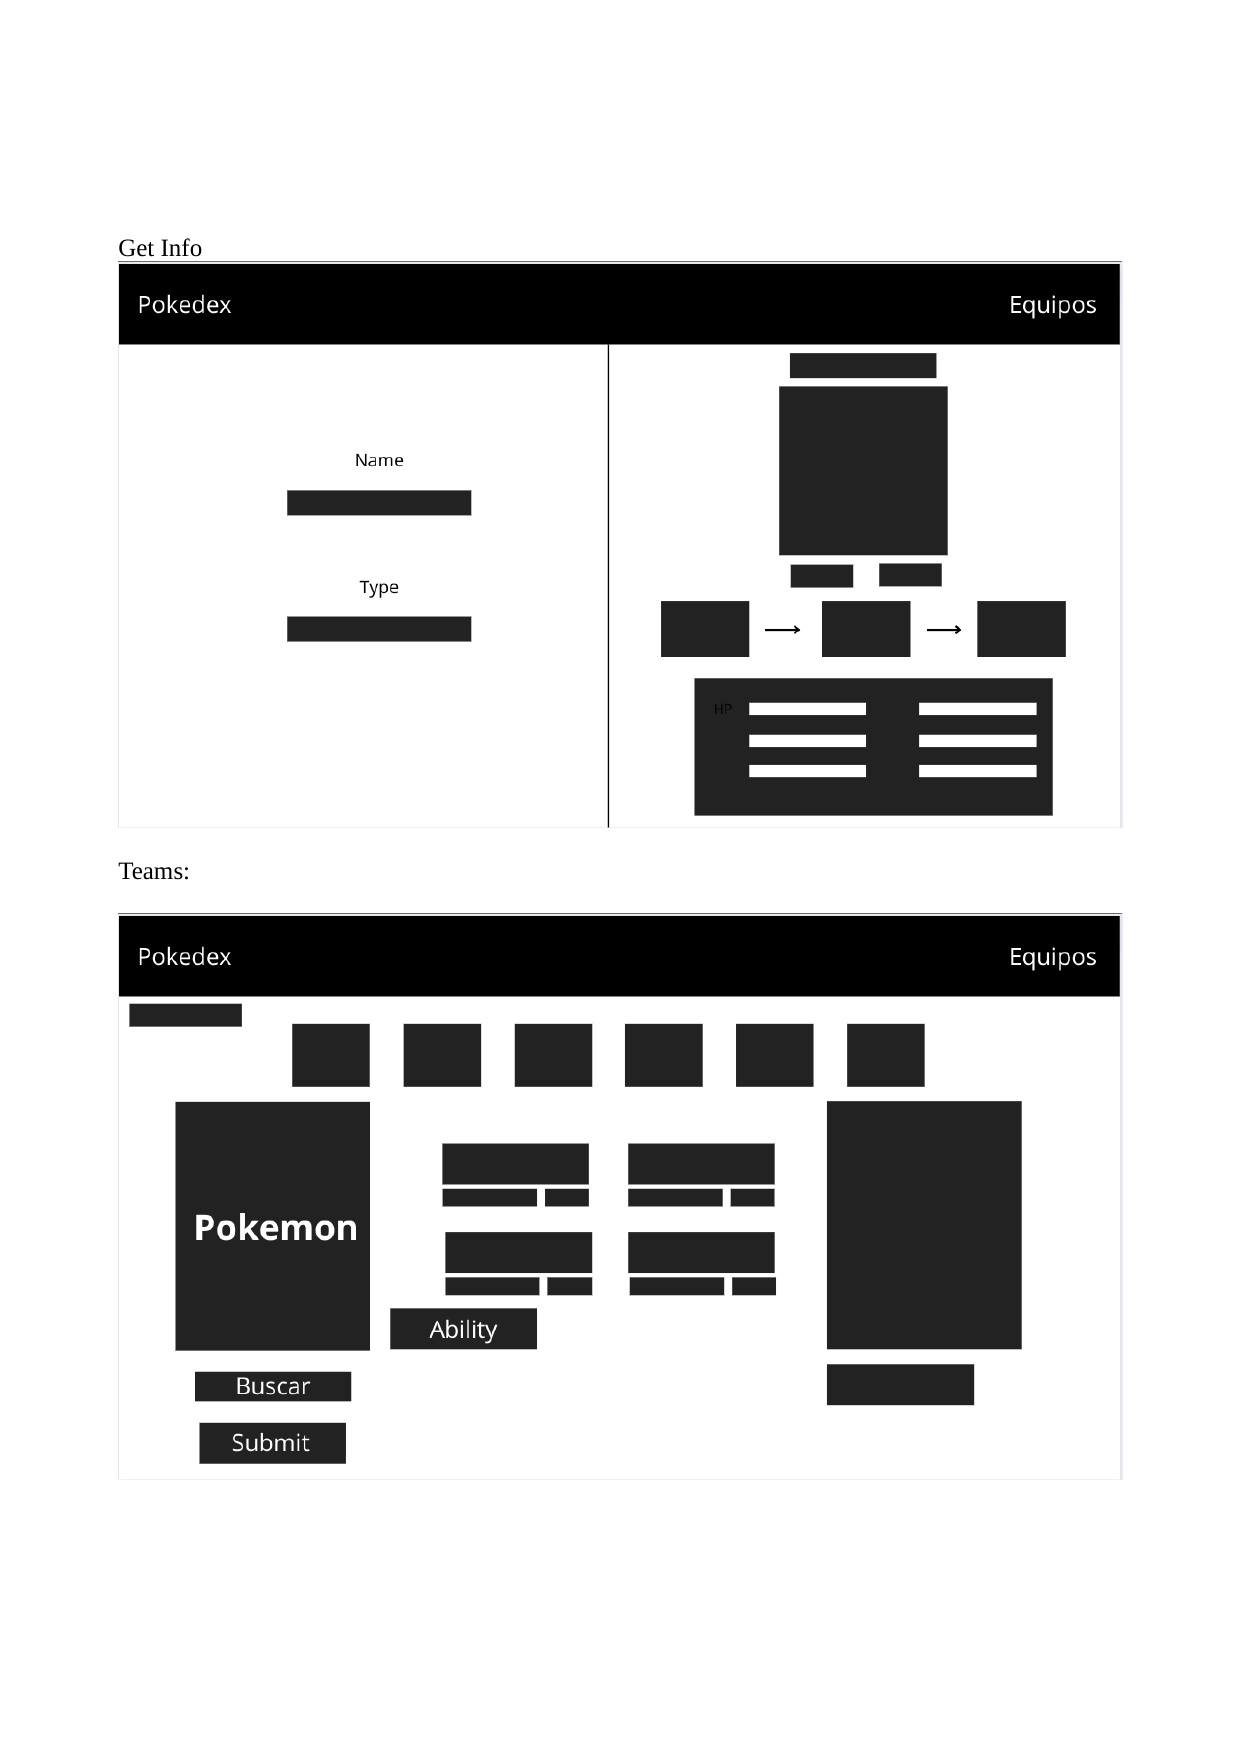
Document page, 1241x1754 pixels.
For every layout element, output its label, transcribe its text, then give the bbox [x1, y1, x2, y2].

text Teams: [118, 856, 1122, 885]
picture [118, 261, 1123, 828]
picture [118, 913, 1123, 1480]
text Get Info [118, 233, 1122, 261]
